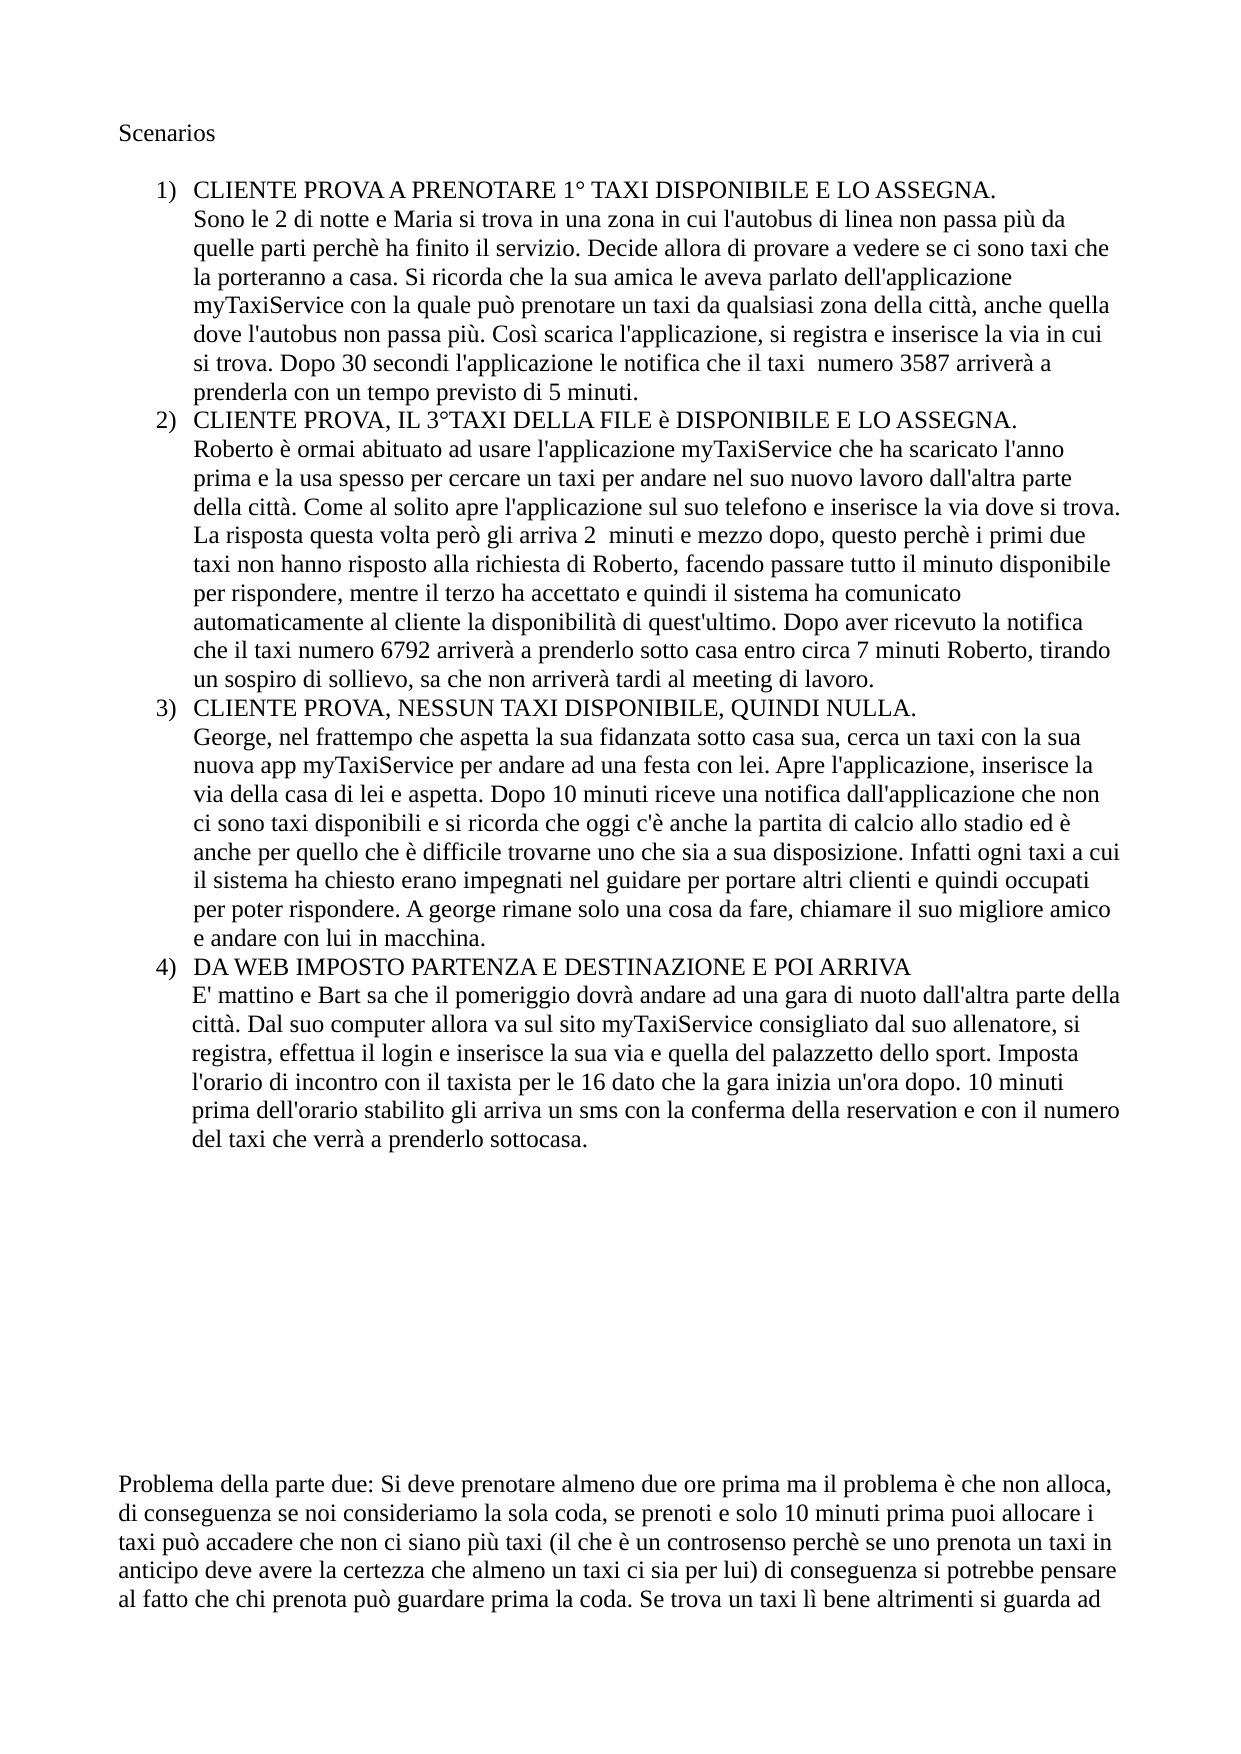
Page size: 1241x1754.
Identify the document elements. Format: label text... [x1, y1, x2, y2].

list DA WEB IMPOSTO PARTENZA E DESTINAZIONE E POI ARRIVA [156, 952, 1122, 981]
text Scenarios [118, 118, 1122, 147]
list George, nel frattempo che aspetta la sua fidanzata sotto casa sua, cerca un taxi con la sua nuova app myTaxiService per andare ad una festa con lei. Apre l'applicazione, inserisce la via della casa di lei e aspetta. Dopo 10 minuti riceve una notifica dall'applicazione che non ci sono taxi disponibili e si ricorda che oggi c'è anche la partita di calcio allo stadio ed è anche per quello che è difficile trovarne uno che sia a sua disposizione. Infatti ogni taxi a cui il sistema ha chiesto erano impegnati nel guidare per portare altri clienti e quindi occupati per poter rispondere. A george rimane solo una cosa da fare, chiamare il suo migliore amico e andare con lui in macchina. [156, 722, 1122, 952]
list CLIENTE PROVA, NESSUN TAXI DISPONIBILE, QUINDI NULLA. [156, 693, 1122, 722]
text E' mattino e Bart sa che il pomeriggio dovrà andare ad una gara di nuoto dall'altra parte della città. Dal suo computer allora va sul sito myTaxiService consigliato dal suo allenatore, si registra, effettua il login e inserisce la sua via e quella del palazzetto dello sport. Imposta l'orario di incontro con il taxista per le 16 dato che la gara inizia un'ora dopo. 10 minuti prima dell'orario stabilito gli arriva un sms con la conferma della reservation e con il numero del taxi che verrà a prenderlo sottocasa. [118, 981, 1122, 1153]
list CLIENTE PROVA A PRENOTARE 1° TAXI DISPONIBILE E LO ASSEGNA. [156, 176, 1122, 204]
list Sono le 2 di notte e Maria si trova in una zona in cui l'autobus di linea non passa più da quelle parti perchè ha finito il servizio. Decide allora di provare a vedere se ci sono taxi che la porteranno a casa. Si ricorda che la sua amica le aveva parlato dell'applicazione myTaxiService con la quale può prenotare un taxi da qualsiasi zona della città, anche quella dove l'autobus non passa più. Così scarica l'applicazione, si registra e inserisce la via in cui si trova. Dopo 30 secondi l'applicazione le notifica che il taxi numero 3587 arriverà a prenderla con un tempo previsto di 5 minuti. [156, 204, 1122, 406]
list CLIENTE PROVA, IL 3°TAXI DELLA FILE è DISPONIBILE E LO ASSEGNA. [156, 406, 1122, 434]
list Roberto è ormai abituato ad usare l'applicazione myTaxiService che ha scaricato l'anno prima e la usa spesso per cercare un taxi per andare nel suo nuovo lavoro dall'altra parte della città. Come al solito apre l'applicazione sul suo telefono e inserisce la via dove si trova. La risposta questa volta però gli arriva 2 minuti e mezzo dopo, questo perchè i primi due taxi non hanno risposto alla richiesta di Roberto, facendo passare tutto il minuto disponibile per rispondere, mentre il terzo ha accettato e quindi il sistema ha comunicato automaticamente al cliente la disponibilità di quest'ultimo. Dopo aver ricevuto la notifica che il taxi numero 6792 arriverà a prenderlo sotto casa entro circa 7 minuti Roberto, tirando un sospiro di sollievo, sa che non arriverà tardi al meeting di lavoro. [156, 434, 1122, 693]
text Problema della parte due: Si deve prenotare almeno due ore prima ma il problema è che non alloca, di conseguenza se noi consideriamo la sola coda, se prenoti e solo 10 minuti prima puoi allocare i taxi può accadere che non ci siano più taxi (il che è un controsenso perchè se uno prenota un taxi in anticipo deve avere la certezza che almeno un taxi ci sia per lui) di conseguenza si potrebbe pensare al fatto che chi prenota può guardare prima la coda. Se trova un taxi lì bene altrimenti si guarda ad [118, 1469, 1122, 1613]
